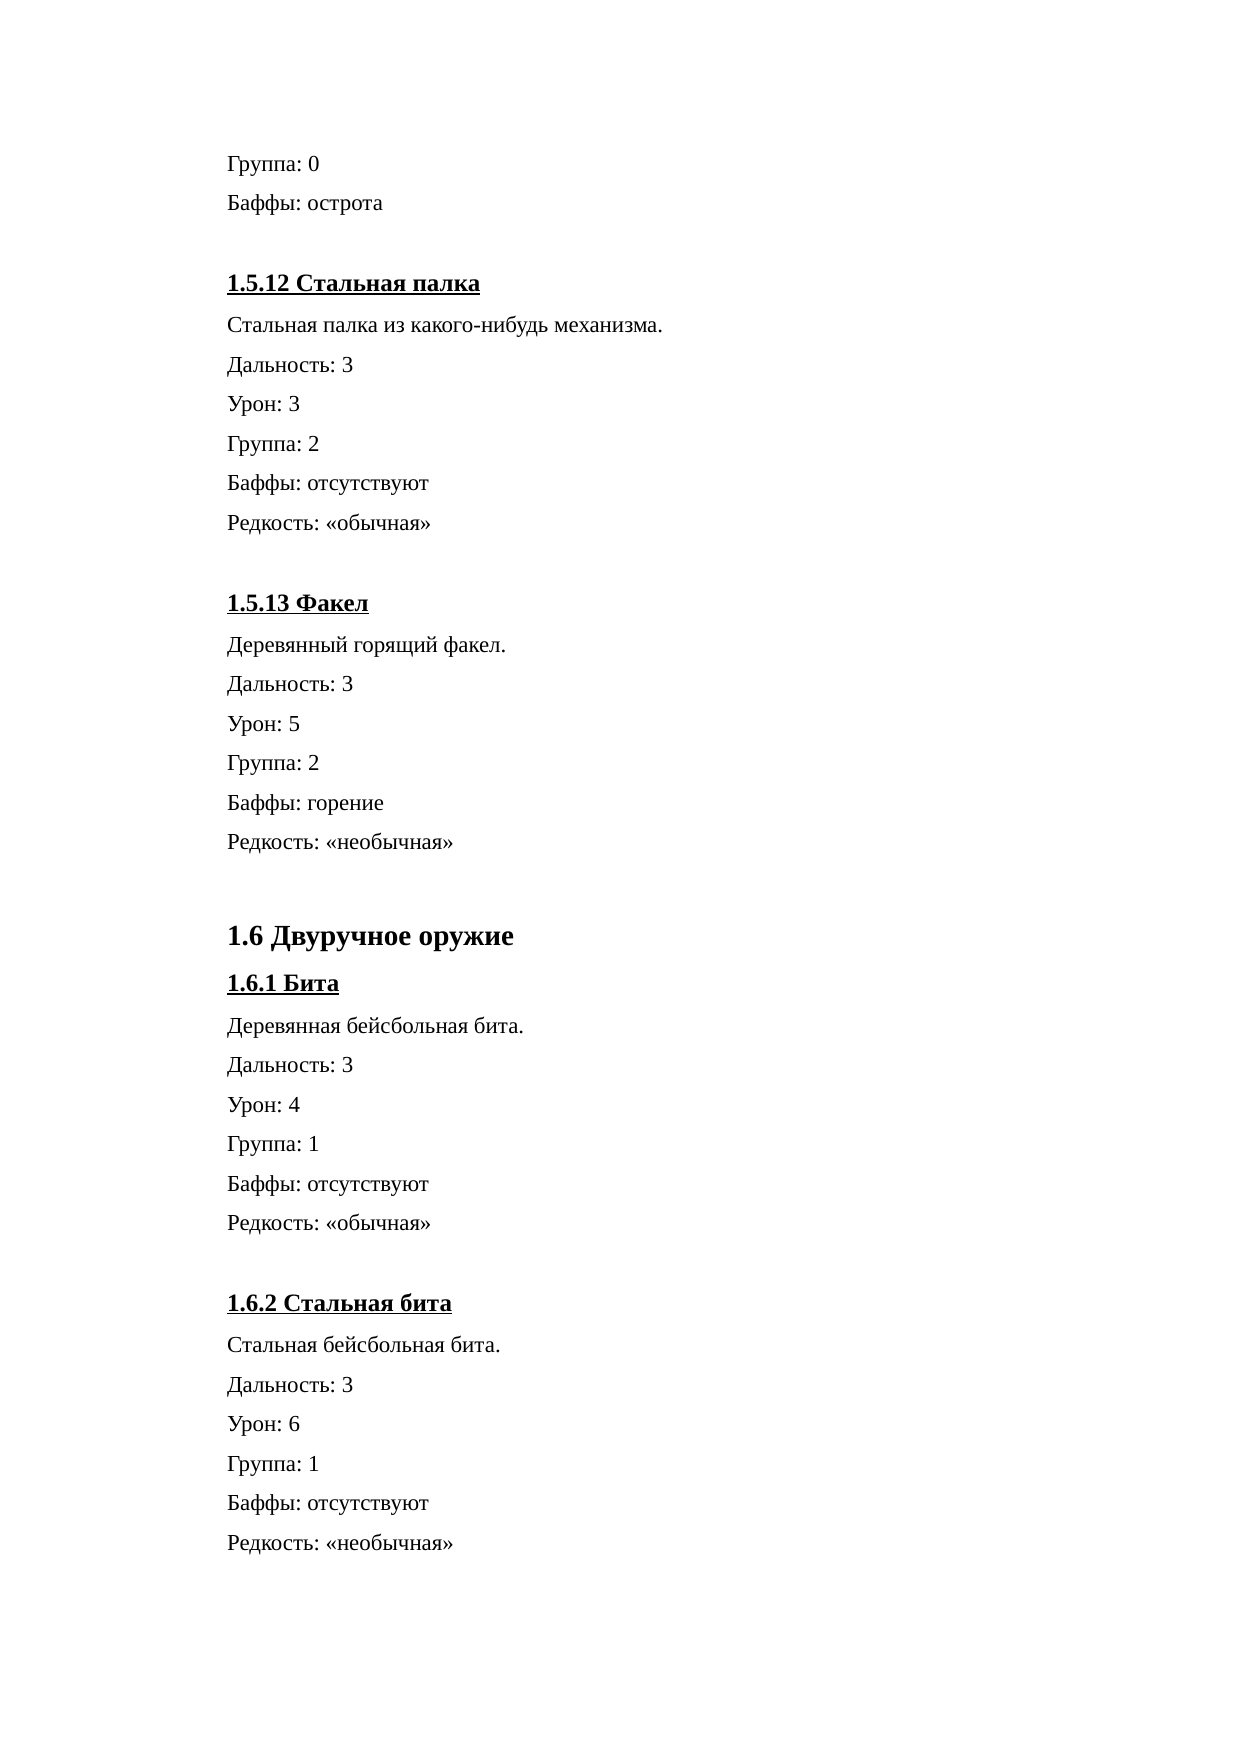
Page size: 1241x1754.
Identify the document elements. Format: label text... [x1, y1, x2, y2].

text Группа: 0 [150, 150, 1090, 176]
text 1.5.12 Стальная палка [150, 268, 1090, 297]
text Группа: 1 [150, 1449, 1090, 1476]
text Урон: 3 [150, 391, 1090, 417]
text Стальная бейсбольная бита. [150, 1331, 1090, 1357]
text Баффы: отсутствуют [150, 1489, 1090, 1515]
text Редкость: «обычная» [150, 1209, 1090, 1235]
text Баффы: отсутствуют [150, 469, 1090, 496]
text Редкость: «необычная» [150, 1528, 1090, 1555]
text Редкость: «обычная» [150, 509, 1090, 535]
text 1.6.1 Бита [150, 968, 1090, 997]
text Дальность: 3 [150, 351, 1090, 377]
text Дальность: 3 [150, 671, 1090, 697]
text Баффы: горение [150, 789, 1090, 815]
text Деревянный горящий факел. [150, 631, 1090, 657]
text Дальность: 3 [150, 1051, 1090, 1077]
text Урон: 5 [150, 710, 1090, 736]
text Баффы: острота [150, 189, 1090, 216]
text Группа: 1 [150, 1130, 1090, 1156]
text Деревянная бейсбольная бита. [150, 1012, 1090, 1038]
text Стальная палка из какого-нибудь механизма. [150, 312, 1090, 338]
text Баффы: отсутствуют [150, 1169, 1090, 1196]
text 1.6.2 Стальная бита [150, 1288, 1090, 1317]
text Урон: 4 [150, 1091, 1090, 1117]
text Группа: 2 [150, 430, 1090, 456]
text 1.5.13 Факел [150, 588, 1090, 617]
text Редкость: «необычная» [150, 828, 1090, 855]
text Урон: 6 [150, 1410, 1090, 1436]
text Группа: 2 [150, 749, 1090, 776]
text Дальность: 3 [150, 1371, 1090, 1397]
text 1.6 Двуручное оружие [150, 918, 1090, 952]
